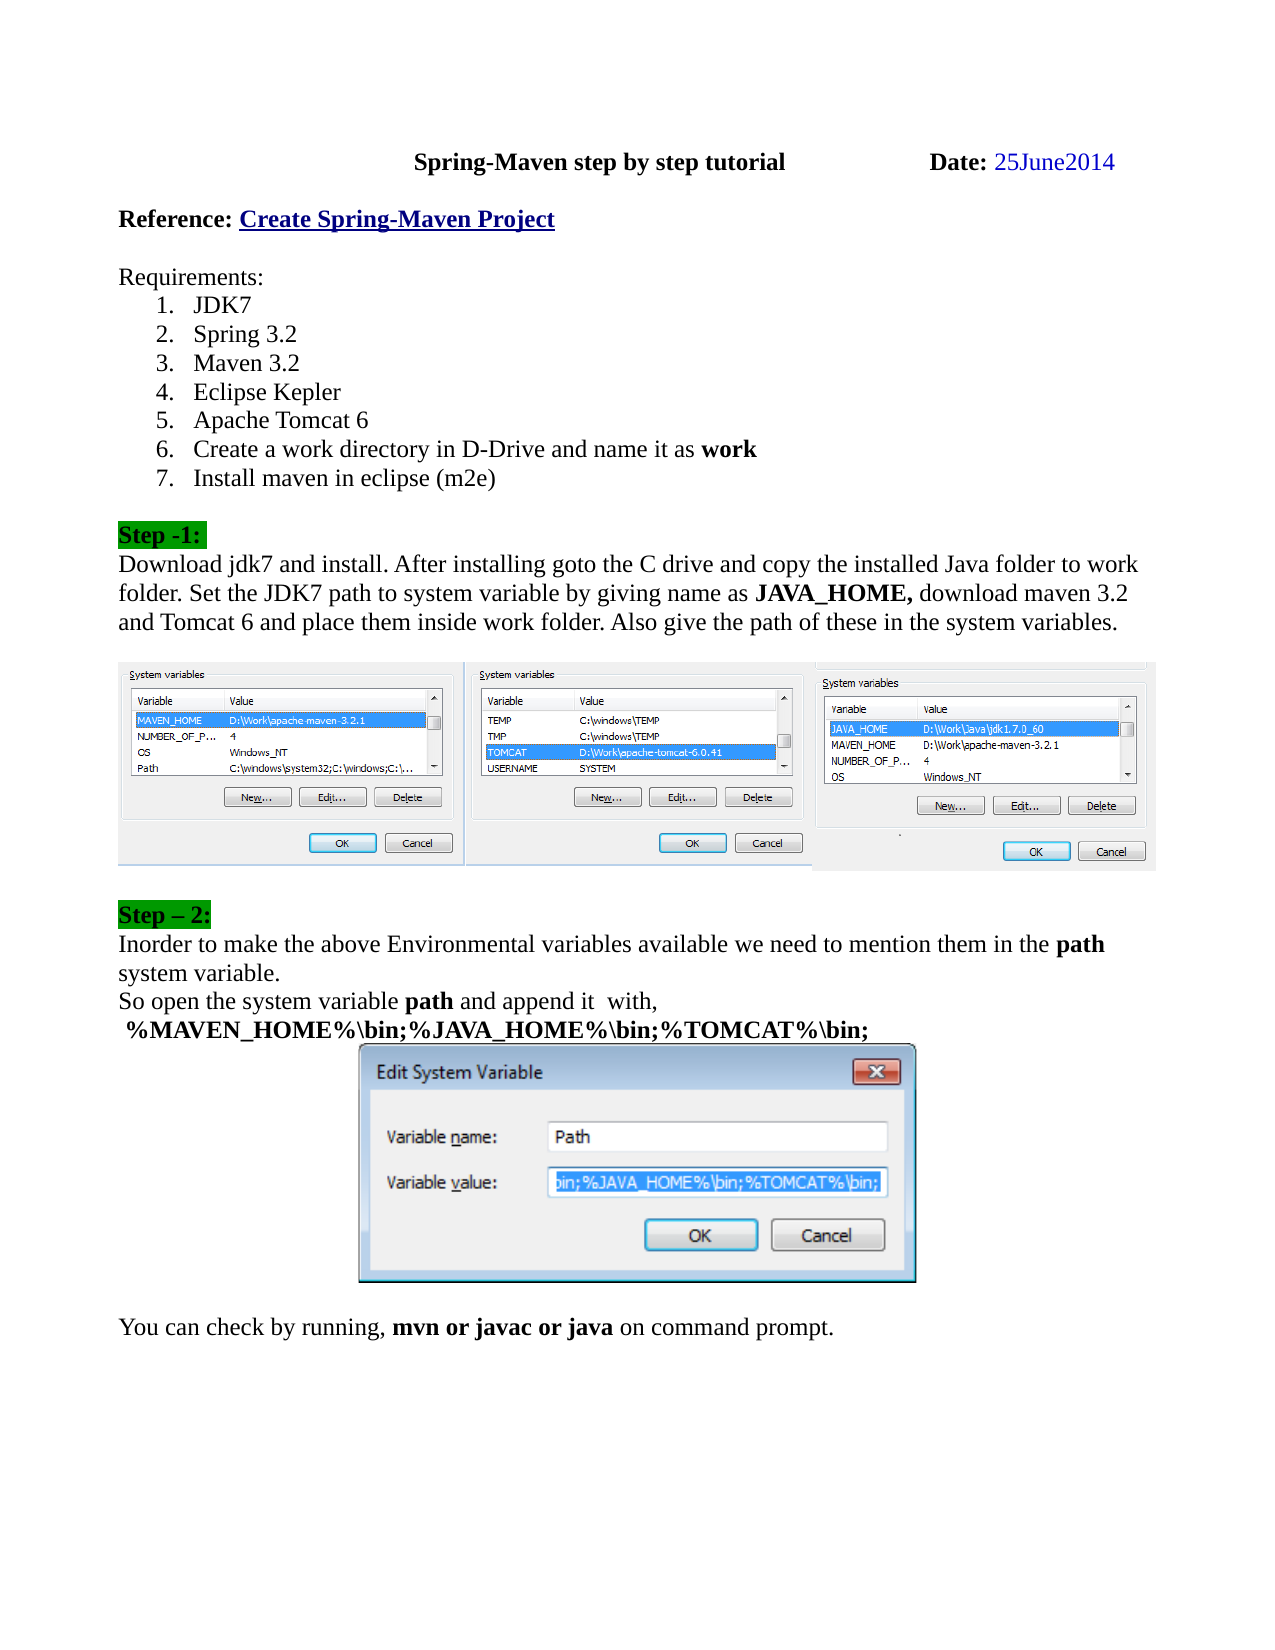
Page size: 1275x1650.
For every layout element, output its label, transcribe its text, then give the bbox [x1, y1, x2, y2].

picture [118, 662, 1157, 872]
list Maven 3.2 [156, 348, 1157, 377]
text %MAVEN_HOME%\bin;%JAVA_HOME%\bin;%TOMCAT%\bin; [118, 1015, 1157, 1044]
text Step -1: [118, 521, 1157, 549]
text Inorder to make the above Environmental variables available we need to mention them in the path system variable. [118, 929, 1157, 986]
text Download jdk7 and install. After installing goto the C drive and copy the installed Java folder to work folder. Set the JDK7 path to system variable by giving name as JAVA_HOME, download maven 3.2 and Tomcat 6 and place them inside work folder. Also give the path of these in the system variables. [118, 549, 1157, 636]
text So open the system variable path and append it with, [118, 986, 1157, 1015]
list Apache Tomcat 6 [156, 406, 1157, 434]
text Requirements: [118, 262, 1157, 291]
text Spring-Maven step by step tutorial Date: 25June2014 [118, 147, 1157, 176]
list Eclipse Kepler [156, 377, 1157, 406]
picture [358, 1043, 917, 1283]
text Reference: Create Spring-Maven Project [118, 204, 1157, 233]
list Install maven in eclipse (m2e) [156, 463, 1157, 492]
list JDK7 [156, 291, 1157, 319]
text You can check by running, mvn or javac or java on command prompt. [118, 1312, 1157, 1341]
list Spring 3.2 [156, 319, 1157, 348]
text Step – 2: [118, 900, 1157, 929]
list Create a work directory in D-Drive and name it as work [156, 434, 1157, 463]
